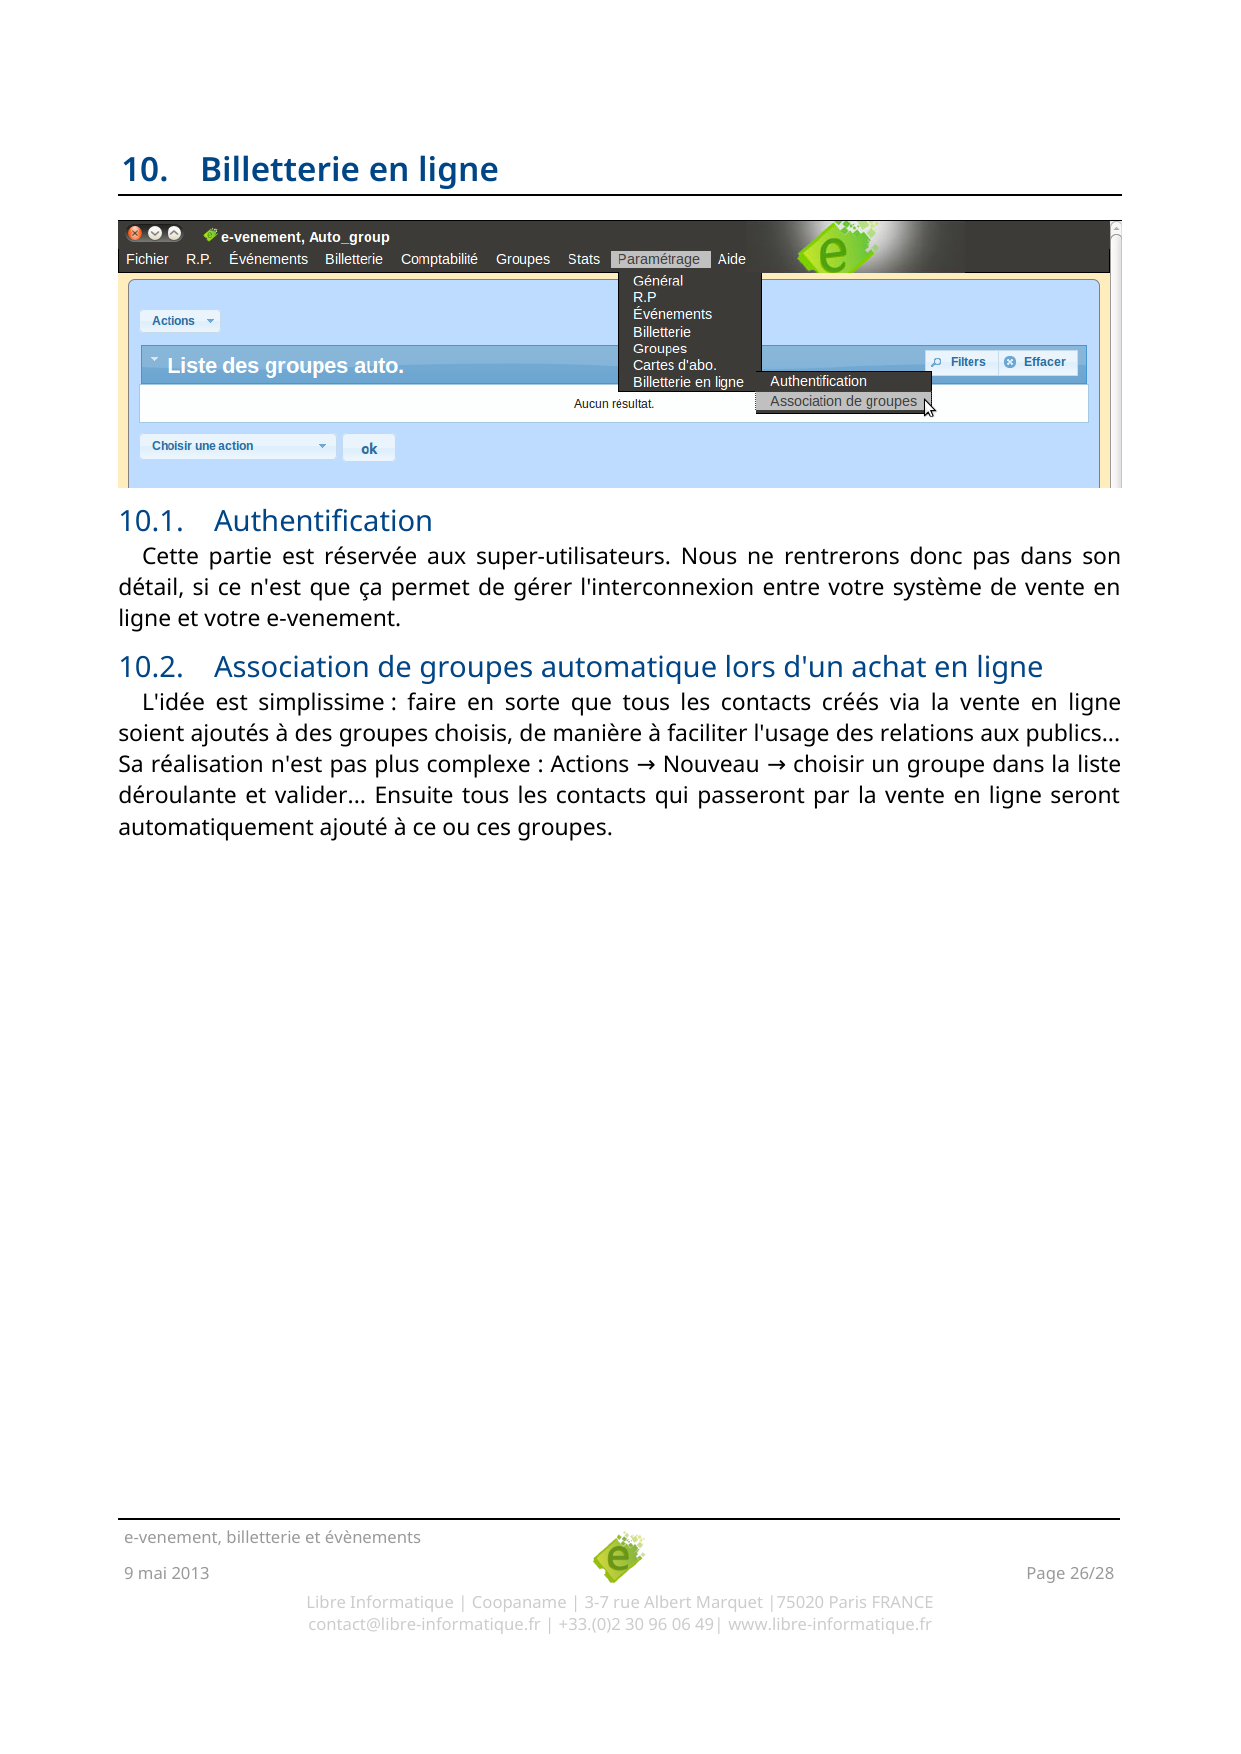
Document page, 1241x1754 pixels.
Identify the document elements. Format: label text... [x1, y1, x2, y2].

text Cette partie est réservée aux super-utilisateurs. Nous ne rentrerons donc pas dans son détail, si ce n'est que ça permet de gérer l'interconnexion entre votre système de vente en ligne et votre e-venement. [118, 539, 1122, 633]
text L'idée est simplissime : faire en sorte que tous les contacts créés via la vente en ligne soient ajoutés à des groupes choisis, de manière à faciliter l'usage des relations aux publics... Sa réalisation n'est pas plus complexe : Actions → Nouveau → choisir un groupe dans la liste déroulante et valider... Ensuite tous les contacts qui passeront par la vente en ligne seront automatiquement ajouté à ce ou ces groupes. [118, 686, 1122, 842]
subtitle Billetterie en ligne [118, 143, 1122, 194]
picture [118, 220, 1122, 488]
picture [590, 1531, 650, 1585]
subtitle Association de groupes automatique lors d'un achat en ligne [118, 646, 1122, 686]
subtitle Authentification [118, 500, 1122, 539]
